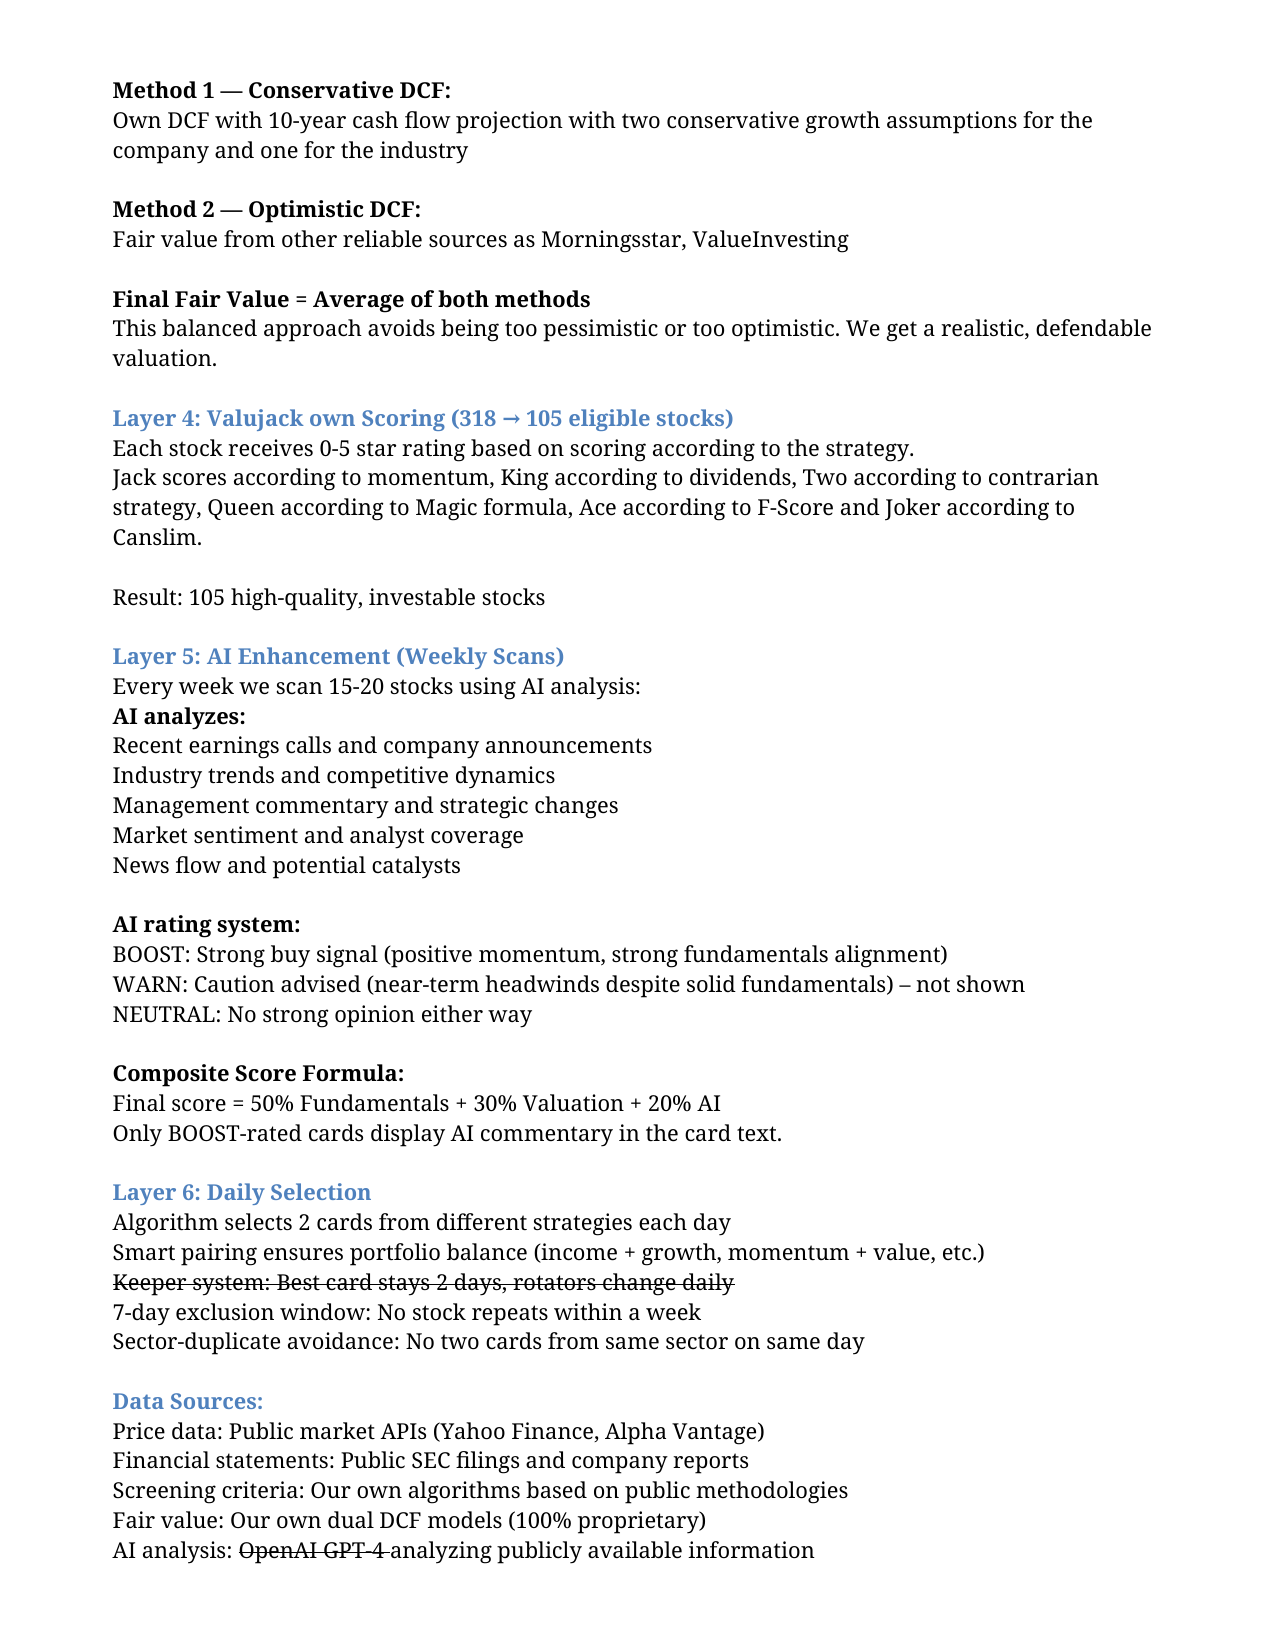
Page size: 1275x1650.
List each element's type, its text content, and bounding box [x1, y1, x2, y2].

list Financial statements: Public SEC filings and company reports [112, 1445, 1162, 1475]
list Fair value: Our own dual DCF models (100% proprietary) [112, 1505, 1162, 1535]
text Final score = 50% Fundamentals + 30% Valuation + 20% AI [112, 1088, 1162, 1118]
text Method 2 — Optimistic DCF: [112, 194, 1162, 224]
list Algorithm selects 2 cards from different strategies each day [112, 1207, 1162, 1237]
list Market sentiment and analyst coverage [112, 820, 1162, 849]
list Industry trends and competitive dynamics [112, 760, 1162, 790]
subtitle Data Sources: [112, 1386, 1162, 1416]
list NEUTRAL: No strong opinion either way [112, 998, 1162, 1028]
text AI rating system: [112, 909, 1162, 939]
list Keeper system: Best card stays 2 days, rotators change daily [112, 1267, 1162, 1296]
subtitle Layer 4: Valujack own Scoring (318 → 105 eligible stocks) [112, 403, 1162, 432]
list Recent earnings calls and company announcements [112, 730, 1162, 760]
subtitle Layer 6: Daily Selection [112, 1177, 1162, 1207]
list Sector-duplicate avoidance: No two cards from same sector on same day [112, 1326, 1162, 1356]
text Every week we scan 15-20 stocks using AI analysis: [112, 671, 1162, 701]
text Final Fair Value = Average of both methods [112, 283, 1162, 313]
list Fair value from other reliable sources as Morningsstar, ValueInvesting [112, 224, 1162, 254]
list News flow and potential catalysts [112, 849, 1162, 879]
list Management commentary and strategic changes [112, 790, 1162, 820]
list AI analysis: OpenAI GPT-4 analyzing publicly available information [112, 1535, 1162, 1564]
text Result: 105 high-quality, investable stocks [112, 581, 1162, 611]
text Composite Score Formula: [112, 1058, 1162, 1088]
subtitle Layer 5: AI Enhancement (Weekly Scans) [112, 641, 1162, 671]
list Smart pairing ensures portfolio balance (income + growth, momentum + value, etc.) [112, 1237, 1162, 1267]
list Own DCF with 10-year cash flow projection with two conservative growth assumptions for the company and one for the industry [112, 105, 1162, 164]
text Jack scores according to momentum, King according to dividends, Two according to contrarian strategy, Queen according to Magic formula, Ace according to F-Score and Joker according to Canslim. [112, 462, 1162, 552]
text Method 1 — Conservative DCF: [112, 75, 1162, 105]
list BOOST: Strong buy signal (positive momentum, strong fundamentals alignment) [112, 939, 1162, 969]
list Price data: Public market APIs (Yahoo Finance, Alpha Vantage) [112, 1416, 1162, 1445]
list Screening criteria: Our own algorithms based on public methodologies [112, 1475, 1162, 1505]
text AI analyzes: [112, 701, 1162, 730]
list WARN: Caution advised (near-term headwinds despite solid fundamentals) – not shown [112, 969, 1162, 998]
list 7-day exclusion window: No stock repeats within a week [112, 1296, 1162, 1326]
text Each stock receives 0-5 star rating based on scoring according to the strategy. [112, 432, 1162, 462]
text This balanced approach avoids being too pessimistic or too optimistic. We get a realistic, defendable valuation. [112, 313, 1162, 373]
text Only BOOST-rated cards display AI commentary in the card text. [112, 1118, 1162, 1147]
